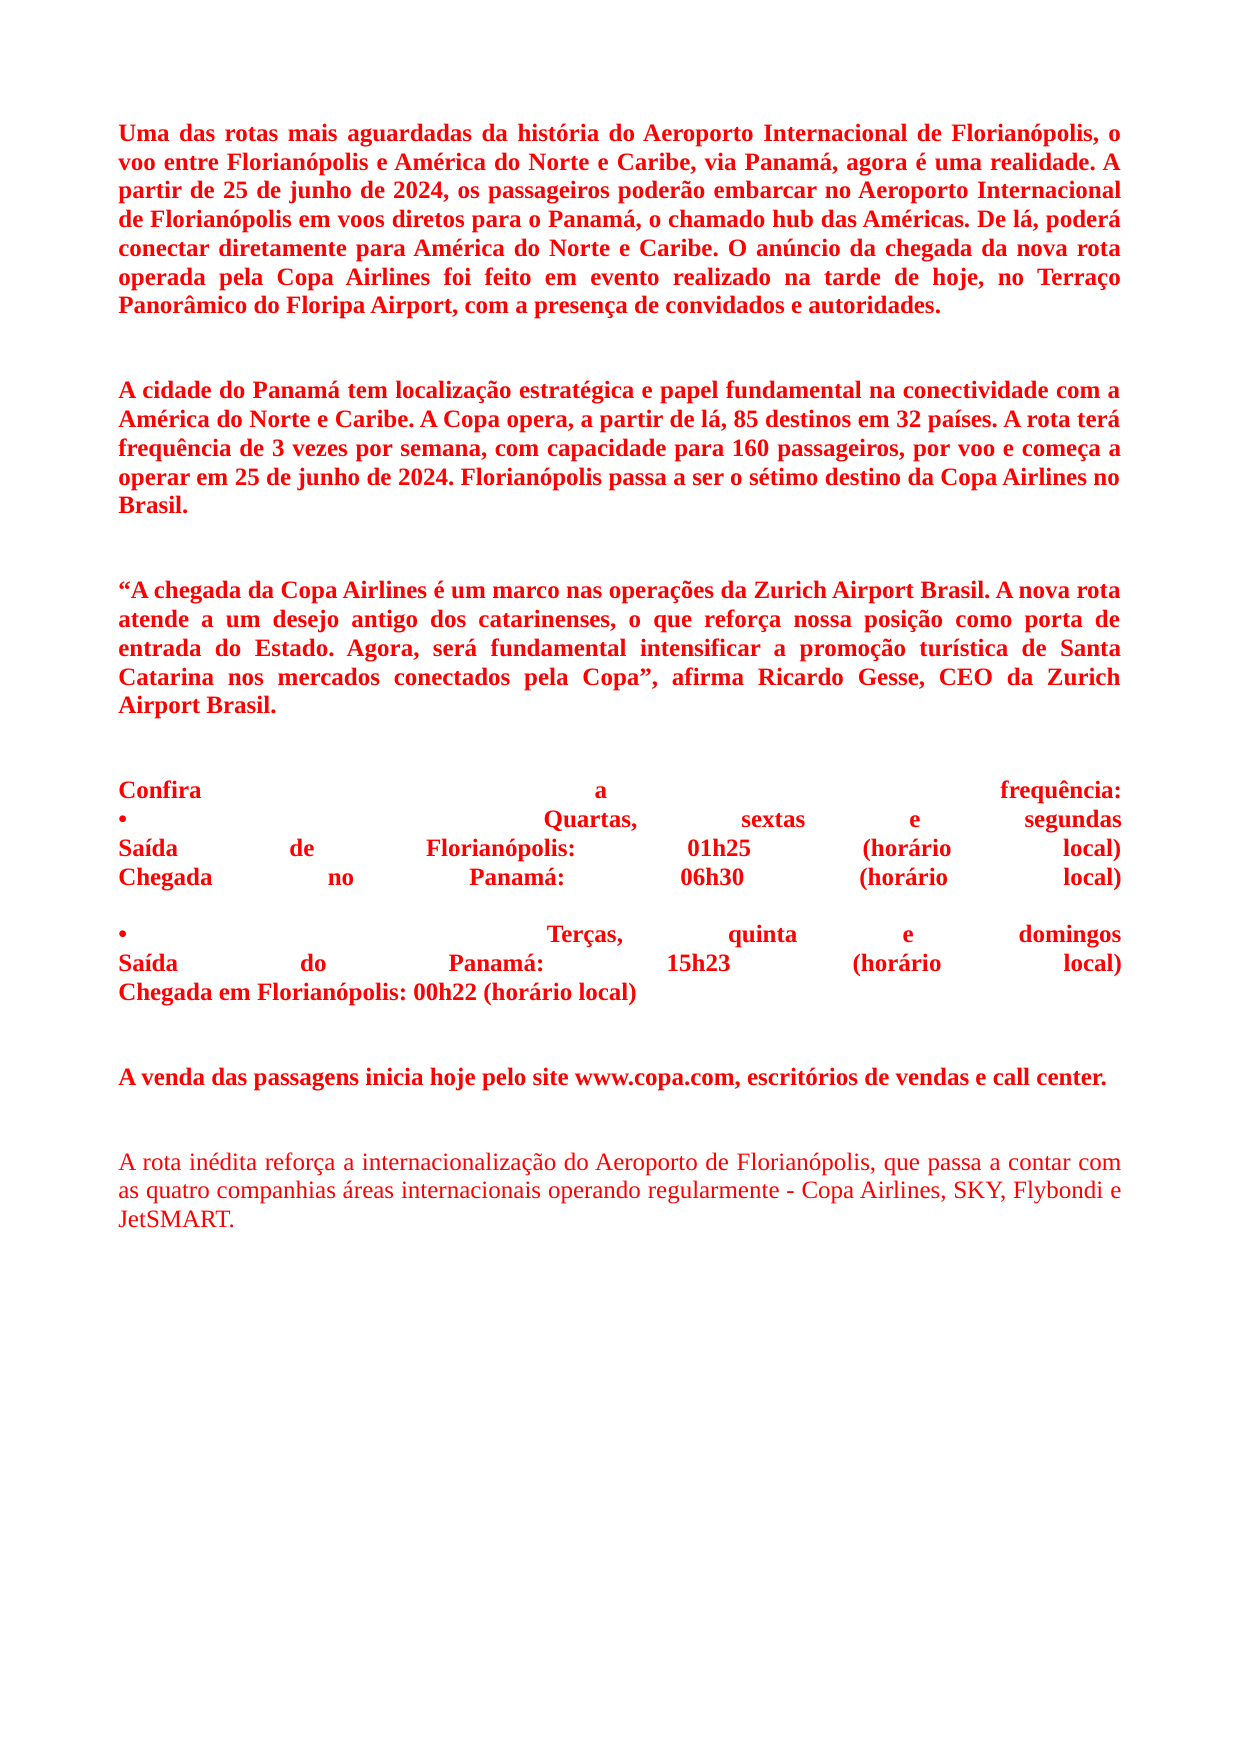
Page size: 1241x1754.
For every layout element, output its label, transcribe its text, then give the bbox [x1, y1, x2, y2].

text A venda das passagens inicia hoje pelo site www.copa.com, escritórios de vendas e call center. [118, 1062, 1122, 1091]
text Uma das rotas mais aguardadas da história do Aeroporto Internacional de Florianópolis, o voo entre Florianópolis e América do Norte e Caribe, via Panamá, agora é uma realidade. A partir de 25 de junho de 2024, os passageiros poderão embarcar no Aeroporto Internacional de Florianópolis em voos diretos para o Panamá, o chamado hub das Américas. De lá, poderá conectar diretamente para América do Norte e Caribe. O anúncio da chegada da nova rota operada pela Copa Airlines foi feito em evento realizado na tarde de hoje, no Terraço Panorâmico do Floripa Airport, com a presença de convidados e autoridades. [118, 118, 1122, 319]
text Confira a frequência: • Quartas, sextas e segundas Saída de Florianópolis: 01h25 (horário local) Chegada no Panamá: 06h30 (horário local) • Terças, quinta e domingos Saída do Panamá: 15h23 (horário local) Chegada em Florianópolis: 00h22 (horário local) [118, 776, 1122, 1006]
text A rota inédita reforça a internacionalização do Aeroporto de Florianópolis, que passa a contar com as quatro companhias áreas internacionais operando regularmente - Copa Airlines, SKY, Flybondi e JetSMART. [118, 1147, 1122, 1233]
text A cidade do Panamá tem localização estratégica e papel fundamental na conectividade com a América do Norte e Caribe. A Copa opera, a partir de lá, 85 destinos em 32 países. A rota terá frequência de 3 vezes por semana, com capacidade para 160 passageiros, por voo e começa a operar em 25 de junho de 2024. Florianópolis passa a ser o sétimo destino da Copa Airlines no Brasil. [118, 376, 1122, 519]
text “A chegada da Copa Airlines é um marco nas operações da Zurich Airport Brasil. A nova rota atende a um desejo antigo dos catarinenses, o que reforça nossa posição como porta de entrada do Estado. Agora, será fundamental intensificar a promoção turística de Santa Catarina nos mercados conectados pela Copa”, afirma Ricardo Gesse, CEO da Zurich Airport Brasil. [118, 576, 1122, 719]
